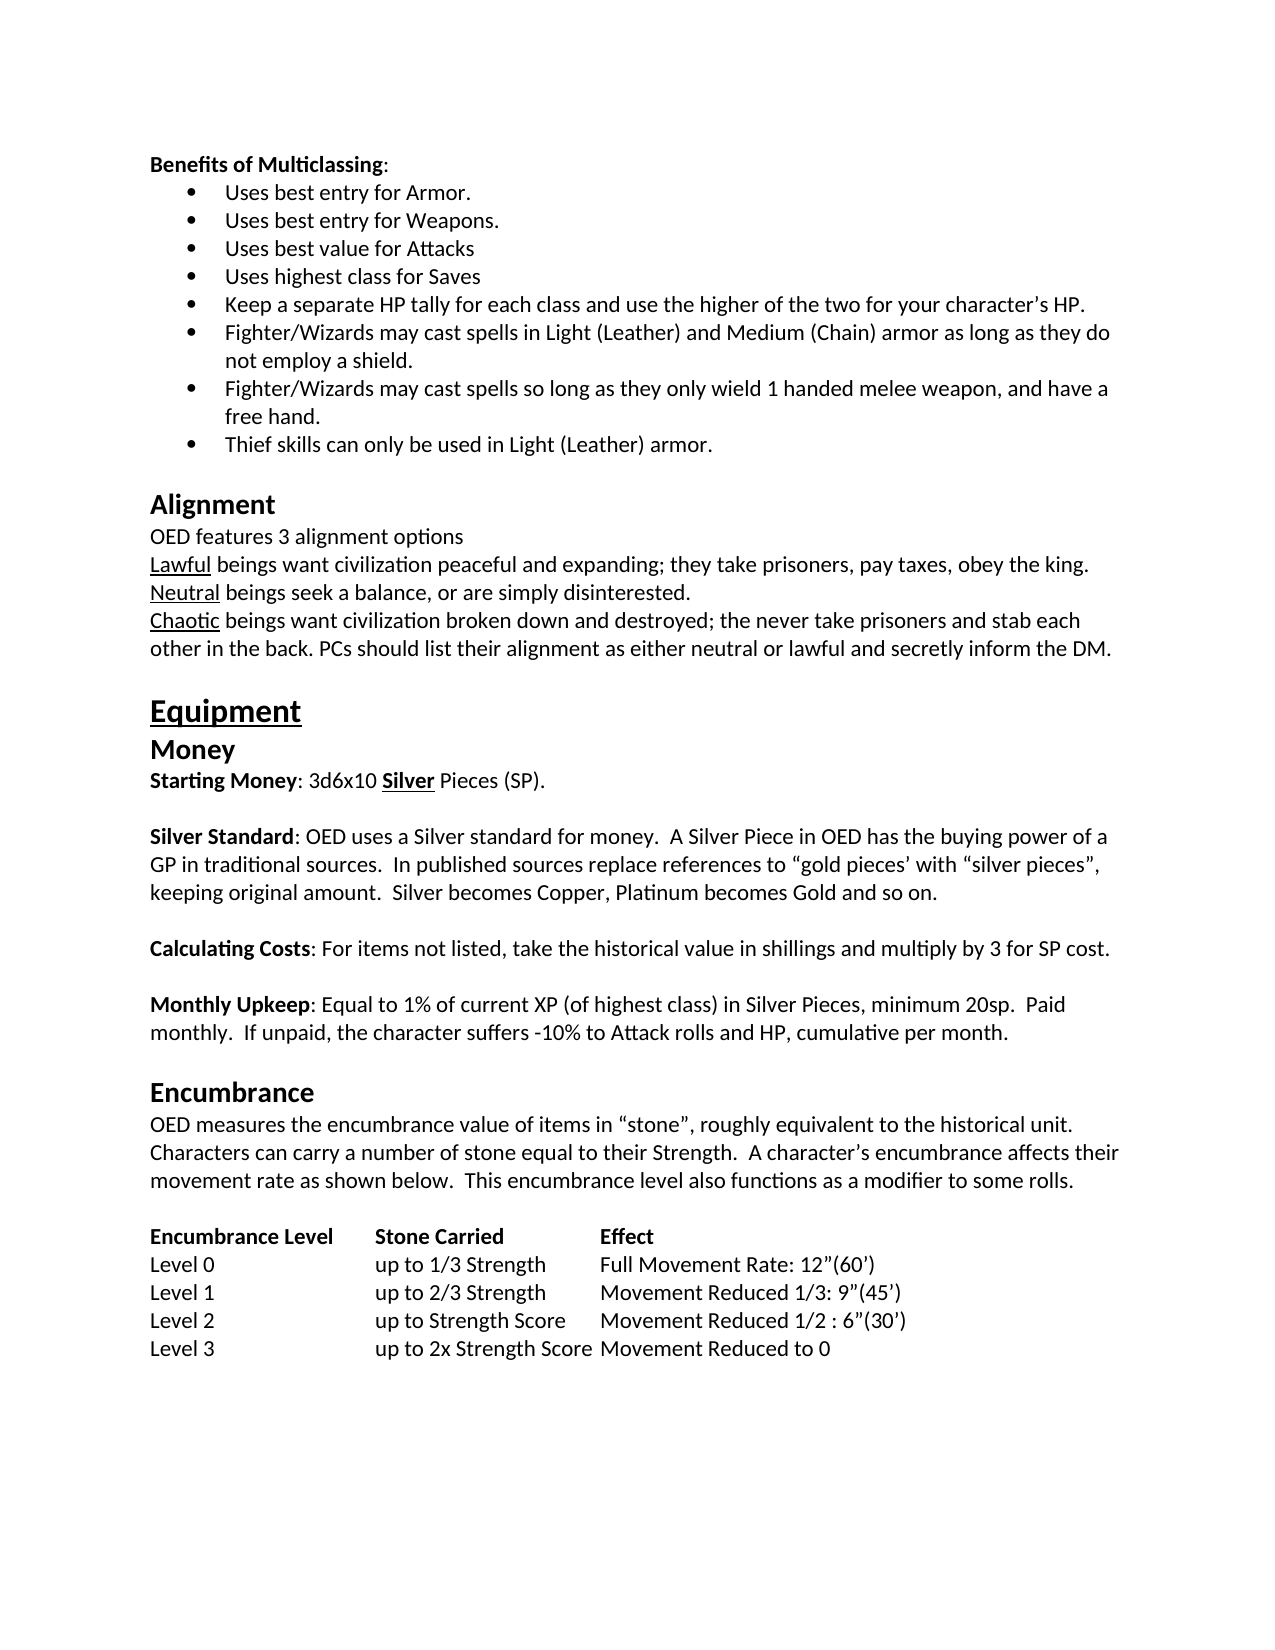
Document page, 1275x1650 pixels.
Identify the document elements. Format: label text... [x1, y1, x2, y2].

text Neutral beings seek a balance, or are simply disinterested. [150, 578, 1125, 606]
list Uses best entry for Armor. [187, 178, 1125, 206]
text Encumbrance [150, 1074, 1125, 1110]
text OED measures the encumbrance value of items in “stone”, roughly equivalent to the historical unit. Characters can carry a number of stone equal to their Strength. A character’s encumbrance affects their movement rate as shown below. This encumbrance level also functions as a modifier to some rolls. [150, 1110, 1125, 1194]
list Thief skills can only be used in Light (Leather) armor. [187, 430, 1125, 458]
text Starting Money: 3d6x10 Silver Pieces (SP). [150, 766, 1125, 794]
list Uses best entry for Weapons. [187, 206, 1125, 234]
list Fighter/Wizards may cast spells in Light (Leather) and Medium (Chain) armor as long as they do not employ a shield. [187, 318, 1125, 374]
text Benefits of Multiclassing: [150, 150, 1125, 178]
list Fighter/Wizards may cast spells so long as they only wield 1 handed melee weapon, and have a free hand. [187, 374, 1125, 430]
text Level 2 up to Strength Score Movement Reduced 1/2 : 6”(30’) [150, 1306, 1125, 1334]
list Keep a separate HP tally for each class and use the higher of the two for your character’s HP. [187, 290, 1125, 318]
text Equipment [150, 690, 1125, 731]
text Level 0 up to 1/3 Strength Full Movement Rate: 12”(60’) [150, 1250, 1125, 1278]
text Silver Standard: OED uses a Silver standard for money. A Silver Piece in OED has the buying power of a GP in traditional sources. In published sources replace references to “gold pieces’ with “silver pieces”, keeping original amount. Silver becomes Copper, Platinum becomes Gold and so on. [150, 822, 1125, 906]
list Uses highest class for Saves [187, 262, 1125, 290]
text Lawful beings want civilization peaceful and expanding; they take prisoners, pay taxes, obey the king. [150, 550, 1125, 578]
text Level 3 up to 2x Strength Score Movement Reduced to 0 [150, 1334, 1125, 1362]
text Monthly Upkeep: Equal to 1% of current XP (of highest class) in Silver Pieces, minimum 20sp. Paid monthly. If unpaid, the character suffers -10% to Attack rolls and HP, cumulative per month. [150, 991, 1125, 1047]
text OED features 3 alignment options [150, 522, 1125, 550]
text Level 1 up to 2/3 Strength Movement Reduced 1/3: 9”(45’) [150, 1278, 1125, 1306]
text Calculating Costs: For items not listed, take the historical value in shillings and multiply by 3 for SP cost. [150, 934, 1125, 962]
list Uses best value for Attacks [187, 234, 1125, 262]
text Encumbrance Level Stone Carried Effect [150, 1222, 1125, 1250]
text Alignment [150, 486, 1125, 522]
text Chaotic beings want civilization broken down and destroyed; the never take prisoners and stab each other in the back. PCs should list their alignment as either neutral or lawful and secretly inform the DM. [150, 606, 1125, 662]
text Money [150, 731, 1125, 766]
